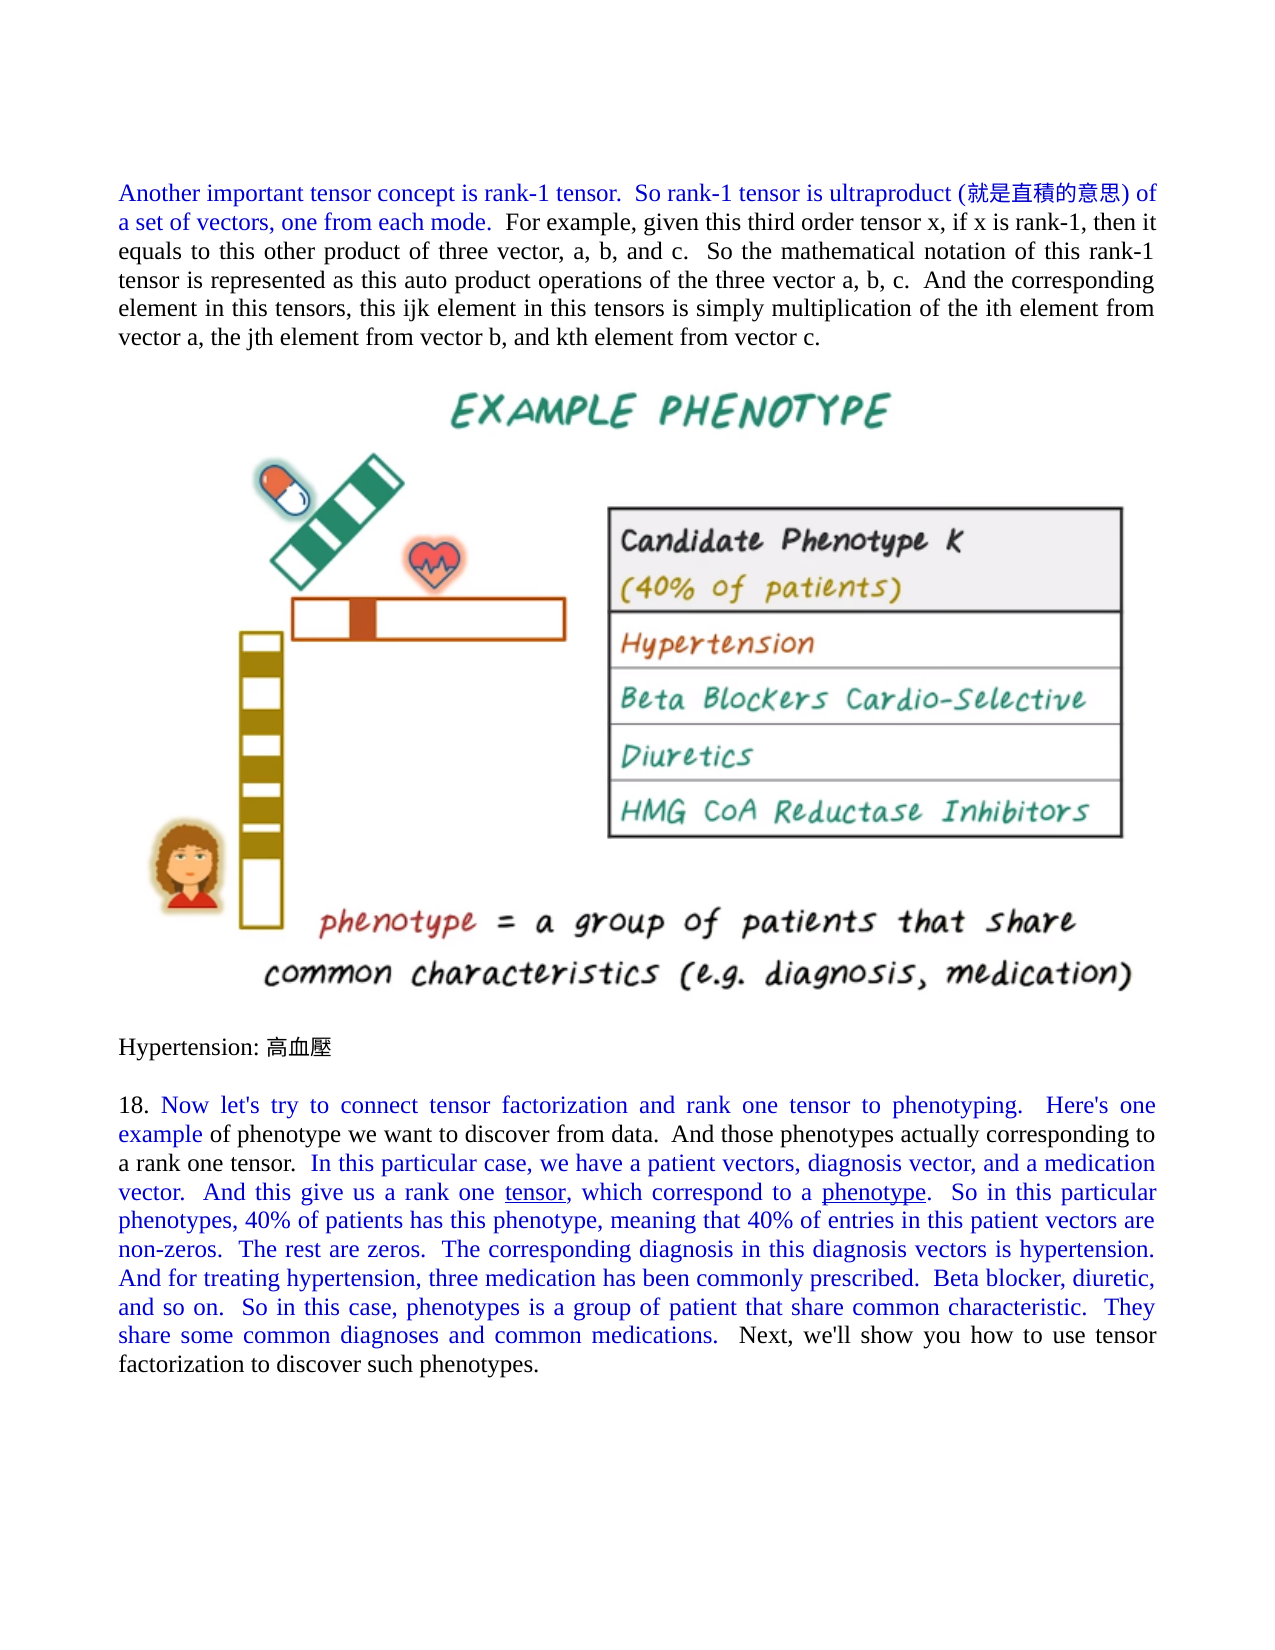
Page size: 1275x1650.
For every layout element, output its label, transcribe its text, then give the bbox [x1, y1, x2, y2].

picture [118, 379, 1157, 1002]
text Hypertension: 高血壓 [118, 1030, 1157, 1062]
text Another important tensor concept is rank-1 tensor. So rank-1 tensor is ultraproduct (就是直積的意思) of a set of vectors, one from each mode. For example, given this third order tensor x, if x is rank-1, then it equals to this other product of three vector, a, b, and c. So the mathematical notation of this rank-1 tensor is represented as this auto product operations of the three vector a, b, c. And the corresponding element in this tensors, this ijk element in this tensors is simply multiplication of the ith element from vector a, the jth element from vector b, and kth element from vector c. [118, 176, 1157, 351]
text 18. Now let's try to connect tensor factorization and rank one tensor to phenotyping. Here's one example of phenotype we want to discover from data. And those phenotypes actually corresponding to a rank one tensor. In this particular case, we have a patient vectors, diagnosis vector, and a medication vector. And this give us a rank one tensor, which correspond to a phenotype. So in this particular phenotypes, 40% of patients has this phenotype, meaning that 40% of entries in this patient vectors are non-zeros. The rest are zeros. The corresponding diagnosis in this diagnosis vectors is hypertension. And for treating hypertension, three medication has been commonly prescribed. Beta blocker, diuretic, and so on. So in this case, phenotypes is a group of patient that share common characteristic. They share some common diagnoses and common medications. Next, we'll show you how to use tensor factorization to discover such phenotypes. [118, 1090, 1157, 1378]
